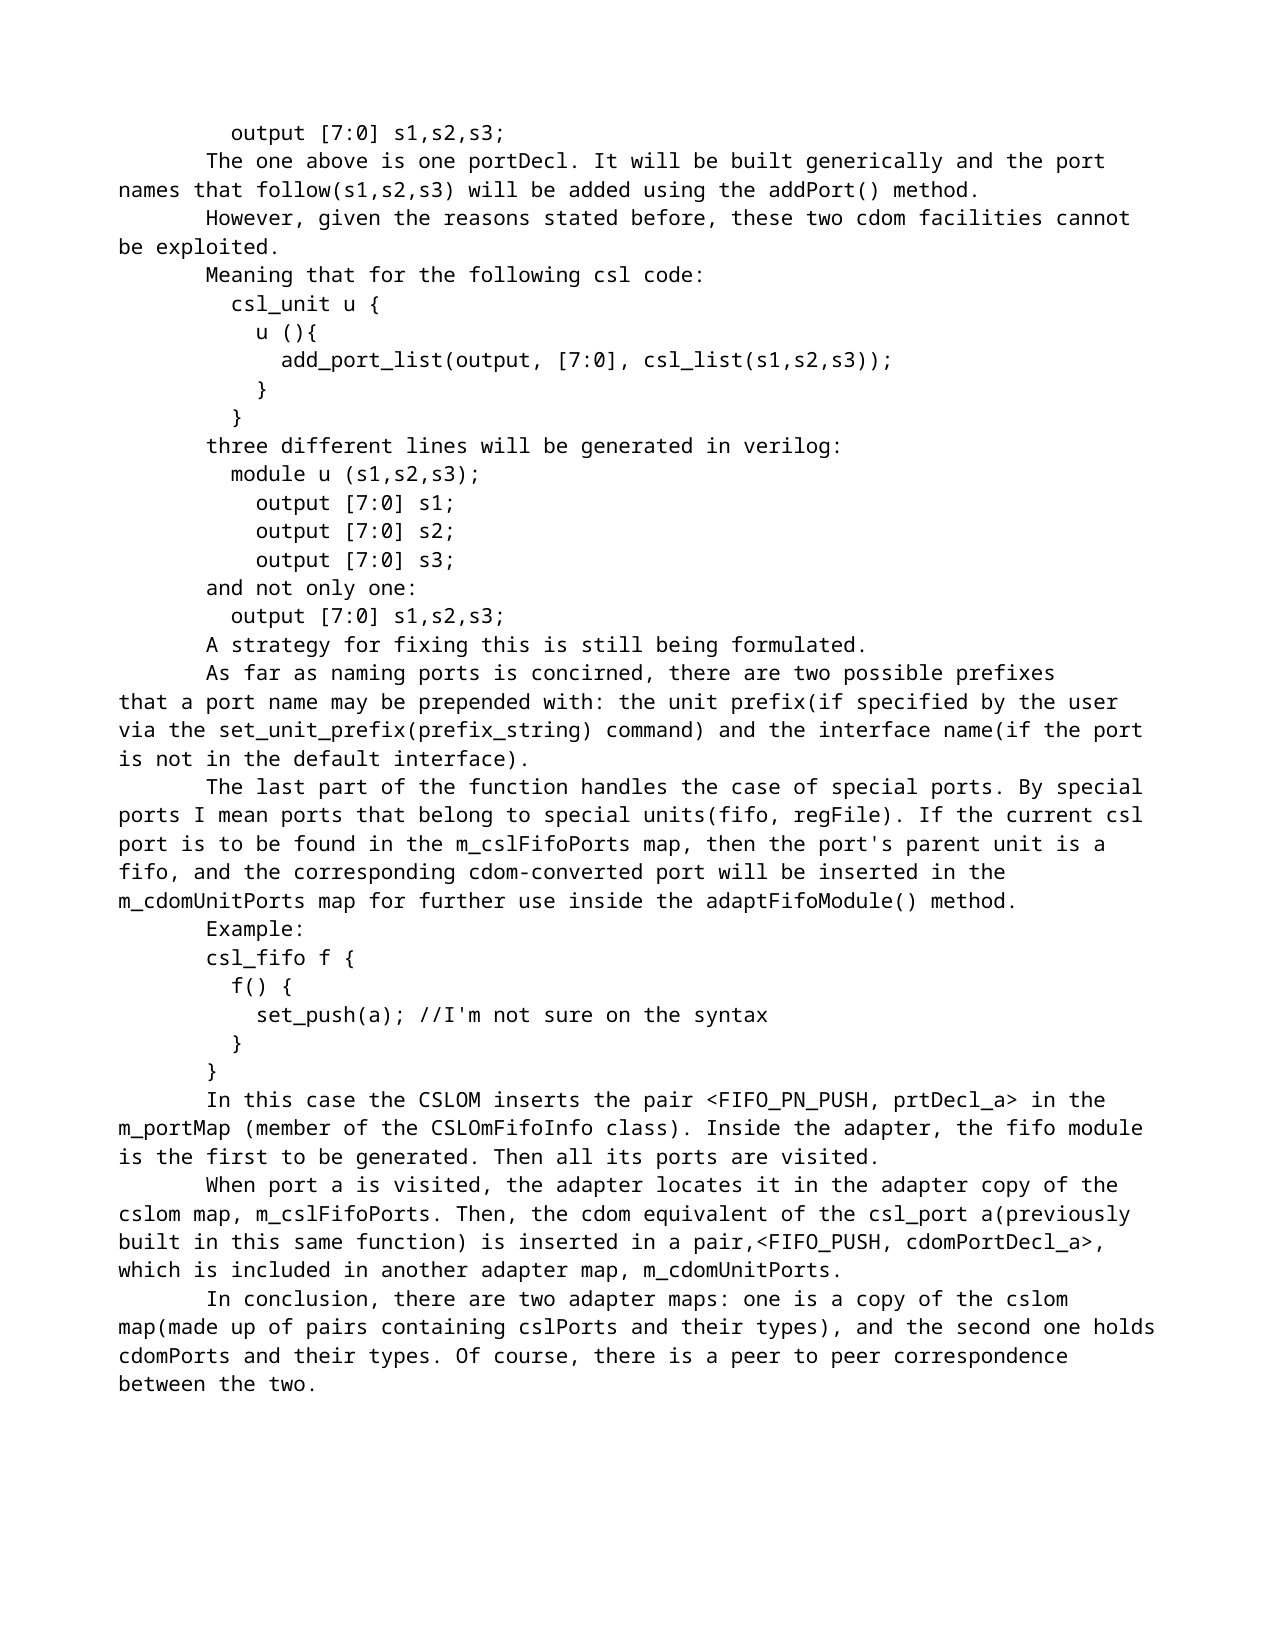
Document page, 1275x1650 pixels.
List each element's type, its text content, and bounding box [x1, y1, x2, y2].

text output [7:0] s1,s2,s3; [118, 602, 1157, 630]
text The one above is one portDecl. It will be built generically and the port names that follow(s1,s2,s3) will be added using the addPort() method. [118, 147, 1157, 203]
text A strategy for fixing this is still being formulated. [118, 630, 1157, 658]
text f() { [118, 971, 1157, 1000]
text output [7:0] s3; [118, 545, 1157, 573]
text set_push(a); //I'm not sure on the syntax [118, 1000, 1157, 1028]
text three different lines will be generated in verilog: [118, 431, 1157, 459]
text The last part of the function handles the case of special ports. By special ports I mean ports that belong to special units(fifo, regFile). If the current csl port is to be found in the m_cslFifoPorts map, then the port's parent unit is a fifo, and the corresponding cdom-converted port will be inserted in the m_cdomUnitPorts map for further use inside the adaptFifoModule() method. [118, 772, 1157, 914]
text } [118, 402, 1157, 431]
text } [118, 374, 1157, 402]
text Meaning that for the following csl code: [118, 260, 1157, 289]
text module u (s1,s2,s3); [118, 459, 1157, 488]
text As far as naming ports is concirned, there are two possible prefixes that a port name may be prepended with: the unit prefix(if specified by the user via the set_unit_prefix(prefix_string) command) and the interface name(if the port is not in the default interface). [118, 658, 1157, 772]
text In this case the CSLOM inserts the pair <FIFO_PN_PUSH, prtDecl_a> in the m_portMap (member of the CSLOmFifoInfo class). Inside the adapter, the fifo module is the first to be generated. Then all its ports are visited. [118, 1085, 1157, 1170]
text csl_unit u { [118, 289, 1157, 317]
text However, given the reasons stated before, these two cdom facilities cannot be exploited. [118, 203, 1157, 260]
text csl_fifo f { [118, 943, 1157, 971]
text Example: [118, 914, 1157, 943]
text output [7:0] s1,s2,s3; [118, 118, 1157, 147]
text } [118, 1028, 1157, 1057]
text and not only one: [118, 573, 1157, 602]
text When port a is visited, the adapter locates it in the adapter copy of the cslom map, m_cslFifoPorts. Then, the cdom equivalent of the csl_port a(previously built in this same function) is inserted in a pair,<FIFO_PUSH, cdomPortDecl_a>, which is included in another adapter map, m_cdomUnitPorts. [118, 1170, 1157, 1284]
text } [118, 1057, 1157, 1085]
text output [7:0] s1; [118, 488, 1157, 516]
text u (){ [118, 317, 1157, 346]
text In conclusion, there are two adapter maps: one is a copy of the cslom map(made up of pairs containing cslPorts and their types), and the second one holds cdomPorts and their types. Of course, there is a peer to peer correspondence between the two. [118, 1284, 1157, 1398]
text add_port_list(output, [7:0], csl_list(s1,s2,s3)); [118, 346, 1157, 374]
text output [7:0] s2; [118, 516, 1157, 545]
